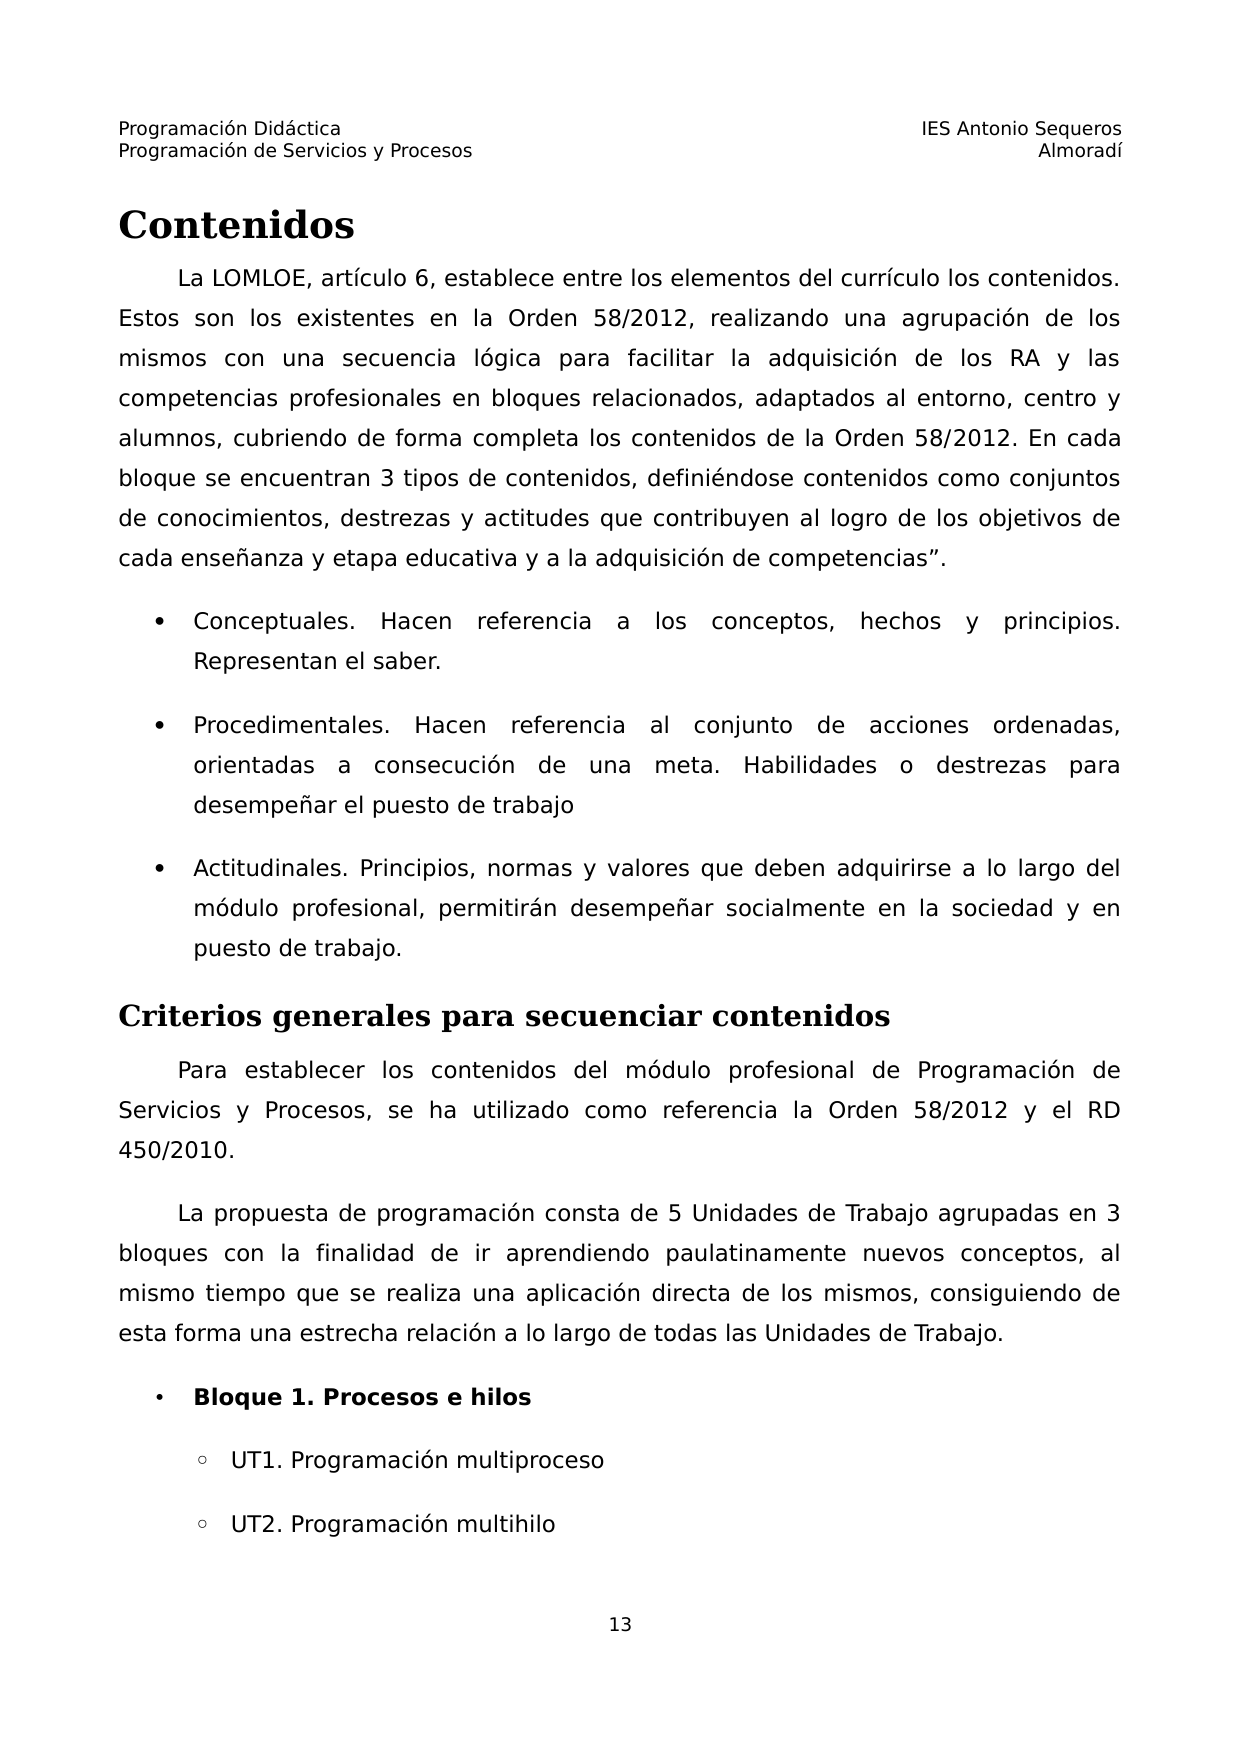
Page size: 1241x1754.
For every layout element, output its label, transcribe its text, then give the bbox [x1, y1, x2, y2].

text La propuesta de programación consta de 5 Unidades de Trabajo agrupadas en 3 bloques con la finalidad de ir aprendiendo paulatinamente nuevos conceptos, al mismo tiempo que se realiza una aplicación directa de los mismos, consiguiendo de esta forma una estrecha relación a lo largo de todas las Unidades de Trabajo. [118, 1200, 1122, 1347]
list Conceptuales. Hacen referencia a los conceptos, hechos y principios. Representan el saber. [156, 608, 1122, 675]
text La LOMLOE, artículo 6, establece entre los elementos del currículo los contenidos. Estos son los existentes en la Orden 58/2012, realizando una agrupación de los mismos con una secuencia lógica para facilitar la adquisición de los RA y las competencias profesionales en bloques relacionados, adaptados al entorno, centro y alumnos, cubriendo de forma completa los contenidos de la Orden 58/2012. En cada bloque se encuentran 3 tipos de contenidos, definiéndose contenidos como conjuntos de conocimientos, destrezas y actitudes que contribuyen al logro de los objetivos de cada enseñanza y etapa educativa y a la adquisición de competencias”. [118, 265, 1122, 572]
list Actitudinales. Principios, normas y valores que deben adquirirse a lo largo del módulo profesional, permitirán desempeñar socialmente en la sociedad y en puesto de trabajo. [156, 856, 1122, 962]
list Procedimentales. Hacen referencia al conjunto de acciones ordenadas, orientadas a consecución de una meta. Habilidades o destrezas para desempeñar el puesto de trabajo [156, 712, 1122, 819]
list UT2. Programación multihilo [193, 1511, 1122, 1538]
list Bloque 1. Procesos e hilos [156, 1384, 1122, 1411]
list UT1. Programación multiproceso [193, 1447, 1122, 1474]
subtitle Contenidos [118, 203, 1122, 247]
subtitle Criterios generales para secuenciar contenidos [118, 999, 1122, 1033]
text Para establecer los contenidos del módulo profesional de Programación de Servicios y Procesos, se ha utilizado como referencia la Orden 58/2012 y el RD 450/2010. [118, 1057, 1122, 1163]
